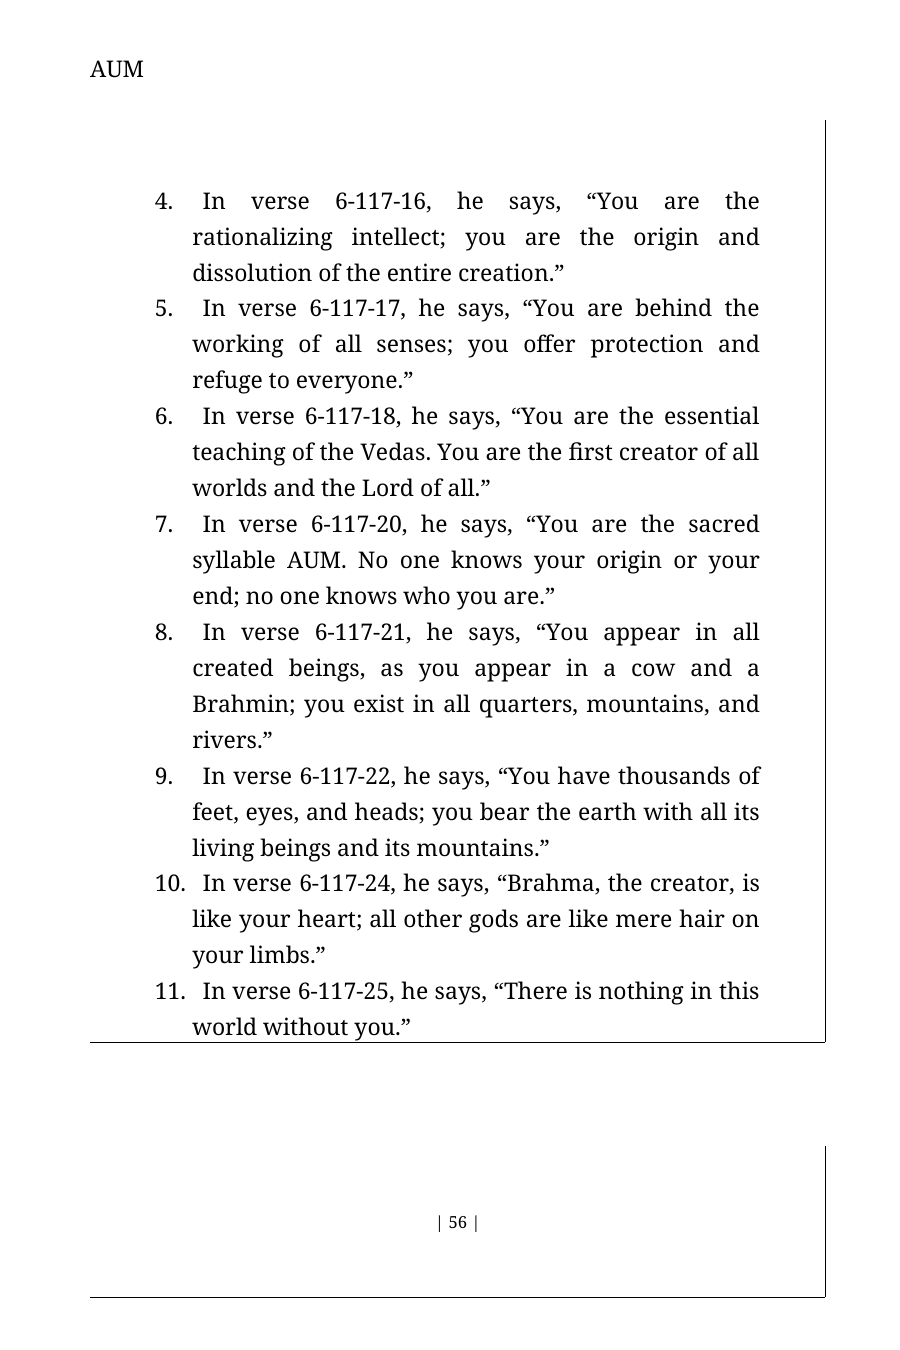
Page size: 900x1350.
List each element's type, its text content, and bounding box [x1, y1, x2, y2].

list In verse 6-117-25, he says, “There is nothing in this world without you.” [90, 911, 825, 1042]
list In verse 6-117-16, he says, “You are the rationalizing intellect; you are the origin and dissolution of the entire creation.” [90, 120, 825, 228]
list In verse 6-117-22, he says, “You have thousands of feet, eyes, and heads; you bear the earth with all its living beings and its mountains.” [90, 695, 825, 803]
list In verse 6-117-20, he says, “You are the sacred syllable AUM. No one knows your origin or your end; no one knows who you are.” [90, 443, 825, 551]
list In verse 6-117-21, he says, “You appear in all created beings, as you appear in a cow and a Brahmin; you exist in all quarters, mountains, and rivers.” [90, 551, 825, 695]
list In verse 6-117-24, he says, “Brahma, the creator, is like your heart; all other gods are like mere hair on your limbs.” [90, 803, 825, 911]
list In verse 6-117-17, he says, “You are behind the working of all senses; you offer protection and refuge to everyone.” [90, 228, 825, 336]
list In verse 6-117-18, he says, “You are the essential teaching of the Vedas. You are the first creator of all worlds and the Lord of all.” [90, 336, 825, 443]
